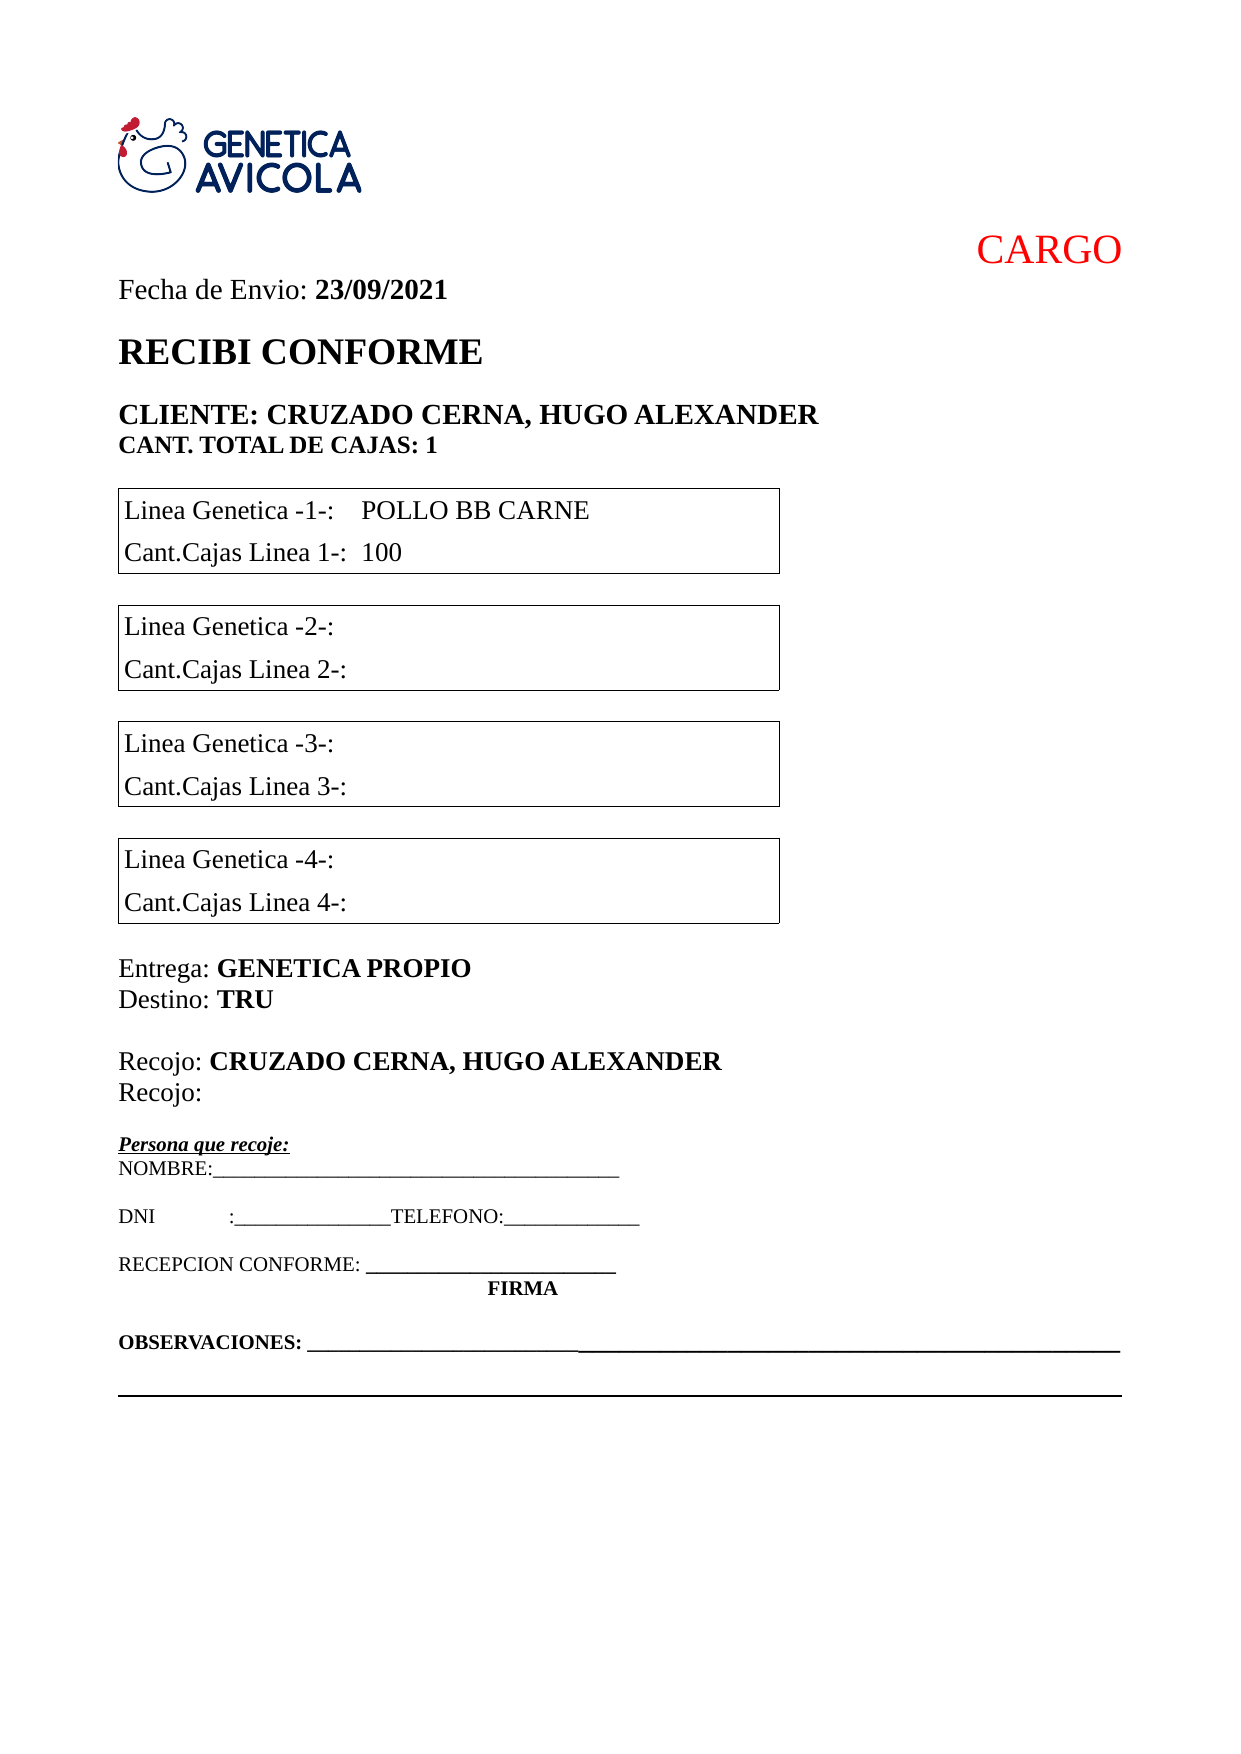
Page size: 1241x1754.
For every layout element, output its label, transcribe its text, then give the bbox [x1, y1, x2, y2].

text Fecha de Envio: 23/09/2021 [118, 272, 1122, 306]
table_cell Linea Genetica -2-: [119, 606, 356, 647]
text FIRMA [118, 1276, 1122, 1300]
table_cell Cant.Cajas Linea 3-: [119, 764, 356, 806]
table_cell [118, 691, 356, 721]
table_cell [356, 606, 779, 647]
table_cell 100 [356, 531, 779, 573]
text Recojo: CRUZADO CERNA, HUGO ALEXANDER [118, 1045, 1122, 1076]
text CARGO [118, 224, 1122, 272]
table_cell [118, 807, 356, 838]
text Persona que recoje: [118, 1132, 1122, 1156]
table_cell Linea Genetica -4-: [119, 839, 356, 880]
table_cell [356, 722, 779, 764]
table_cell Linea Genetica -3-: [119, 722, 356, 764]
text Destino: TRU [118, 983, 1122, 1014]
table_cell Cant.Cajas Linea 4-: [119, 880, 356, 923]
text CANT. TOTAL DE CAJAS: 1 [118, 431, 1122, 459]
table_cell Cant.Cajas Linea 2-: [119, 647, 356, 690]
text DNI :_______________TELEFONO:_____________ [118, 1204, 1122, 1228]
table_cell [356, 807, 779, 838]
table_cell [118, 574, 356, 604]
table_cell [356, 647, 779, 690]
text OBSERVACIONES: __________________________________________________________________ [118, 1324, 1122, 1355]
text RECIBI CONFORME [118, 330, 1122, 373]
table_cell Cant.Cajas Linea 1-: [119, 531, 356, 573]
picture [117, 117, 362, 193]
text Recojo: [118, 1076, 1122, 1108]
text RECEPCION CONFORME: ________________________ [118, 1252, 1122, 1276]
table_cell [356, 574, 779, 604]
table_cell [356, 764, 779, 806]
table_cell [356, 880, 779, 923]
text NOMBRE:_______________________________________ [118, 1156, 1122, 1180]
table_header POLLO BB CARNE [356, 489, 779, 531]
text Entrega: GENETICA PROPIO [118, 952, 1122, 983]
table_header Linea Genetica -1-: [119, 489, 356, 531]
table_cell [356, 691, 779, 721]
table_cell [356, 839, 779, 880]
text CLIENTE: CRUZADO CERNA, HUGO ALEXANDER [118, 397, 1122, 431]
